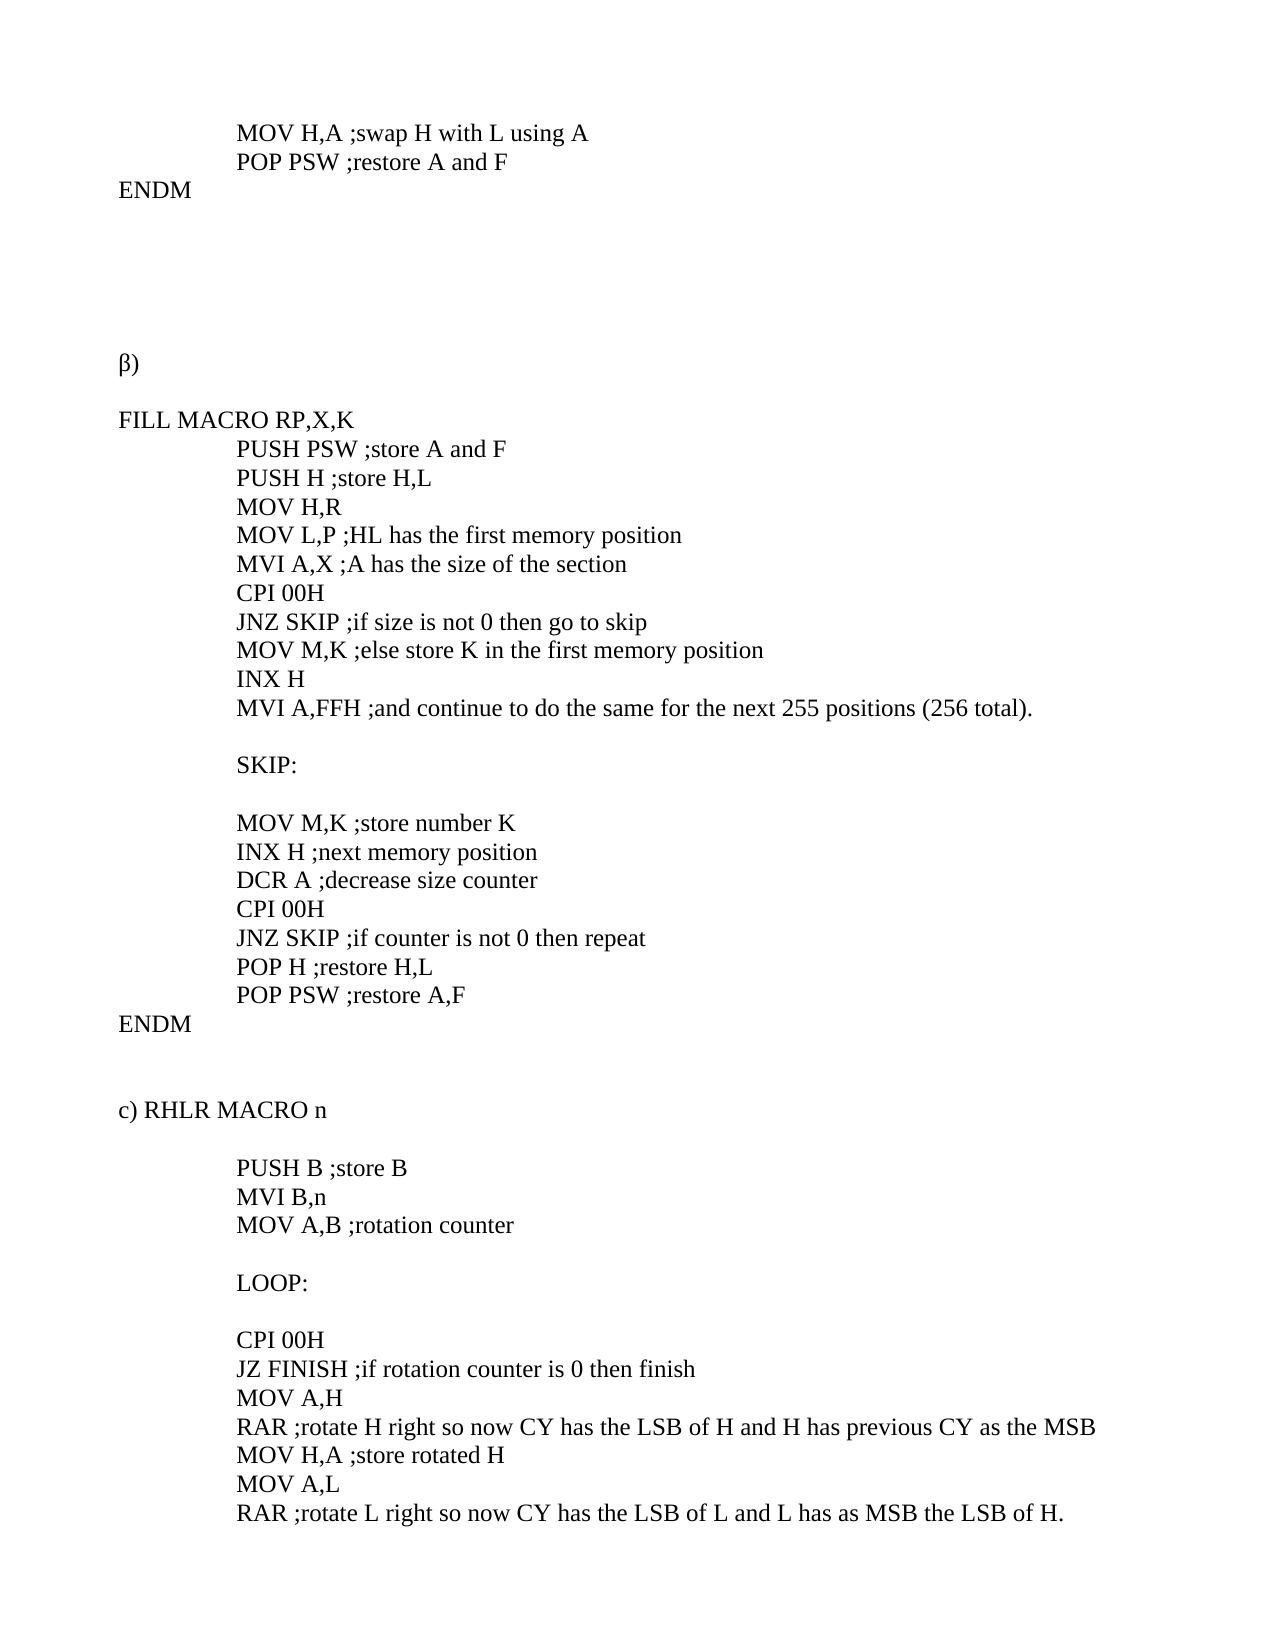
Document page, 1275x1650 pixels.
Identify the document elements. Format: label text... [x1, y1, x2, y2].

text JZ FINISH ;if rotation counter is 0 then finish [118, 1354, 1157, 1383]
text LOOP: [118, 1268, 1157, 1297]
text MOV H,A ;store rotated H [118, 1441, 1157, 1469]
text β) [118, 348, 1157, 377]
text CPI 00H [118, 578, 1157, 607]
text FILL MACRO RP,X,K [118, 406, 1157, 434]
text INX H ;next memory position [118, 837, 1157, 866]
text MOV M,K ;store number K [118, 808, 1157, 837]
text SKIP: [118, 751, 1157, 779]
text RAR ;rotate L right so now CY has the LSB of L and L has as MSB the LSB of H. [118, 1498, 1157, 1527]
text PUSH B ;store B [118, 1153, 1157, 1182]
text MVI B,n [118, 1182, 1157, 1211]
text MOV A,L [118, 1469, 1157, 1498]
text PUSH H ;store H,L [118, 463, 1157, 492]
text POP PSW ;restore A and F [118, 147, 1157, 176]
text MOV A,H [118, 1383, 1157, 1412]
text CPI 00H [118, 894, 1157, 923]
text MOV L,P ;HL has the first memory position [118, 521, 1157, 549]
text MOV A,B ;rotation counter [118, 1211, 1157, 1239]
text DCR A ;decrease size counter [118, 866, 1157, 894]
text POP H ;restore H,L [118, 952, 1157, 981]
text MOV M,K ;else store K in the first memory position [118, 636, 1157, 664]
text MVI A,X ;A has the size of the section [118, 549, 1157, 578]
text MVI A,FFH ;and continue to do the same for the next 255 positions (256 total). [118, 693, 1157, 722]
text ENDM [118, 1009, 1157, 1038]
text ENDM [118, 176, 1157, 204]
text c) RHLR MACRO n [118, 1096, 1157, 1124]
text INX H [118, 664, 1157, 693]
text MOV H,R [118, 492, 1157, 521]
text POP PSW ;restore A,F [118, 981, 1157, 1009]
text MOV H,A ;swap H with L using A [118, 118, 1157, 147]
text JNZ SKIP ;if size is not 0 then go to skip [118, 607, 1157, 636]
text PUSH PSW ;store A and F [118, 434, 1157, 463]
text CPI 00H [118, 1326, 1157, 1354]
text JNZ SKIP ;if counter is not 0 then repeat [118, 923, 1157, 952]
text RAR ;rotate H right so now CY has the LSB of H and H has previous CY as the MSB [118, 1412, 1157, 1441]
